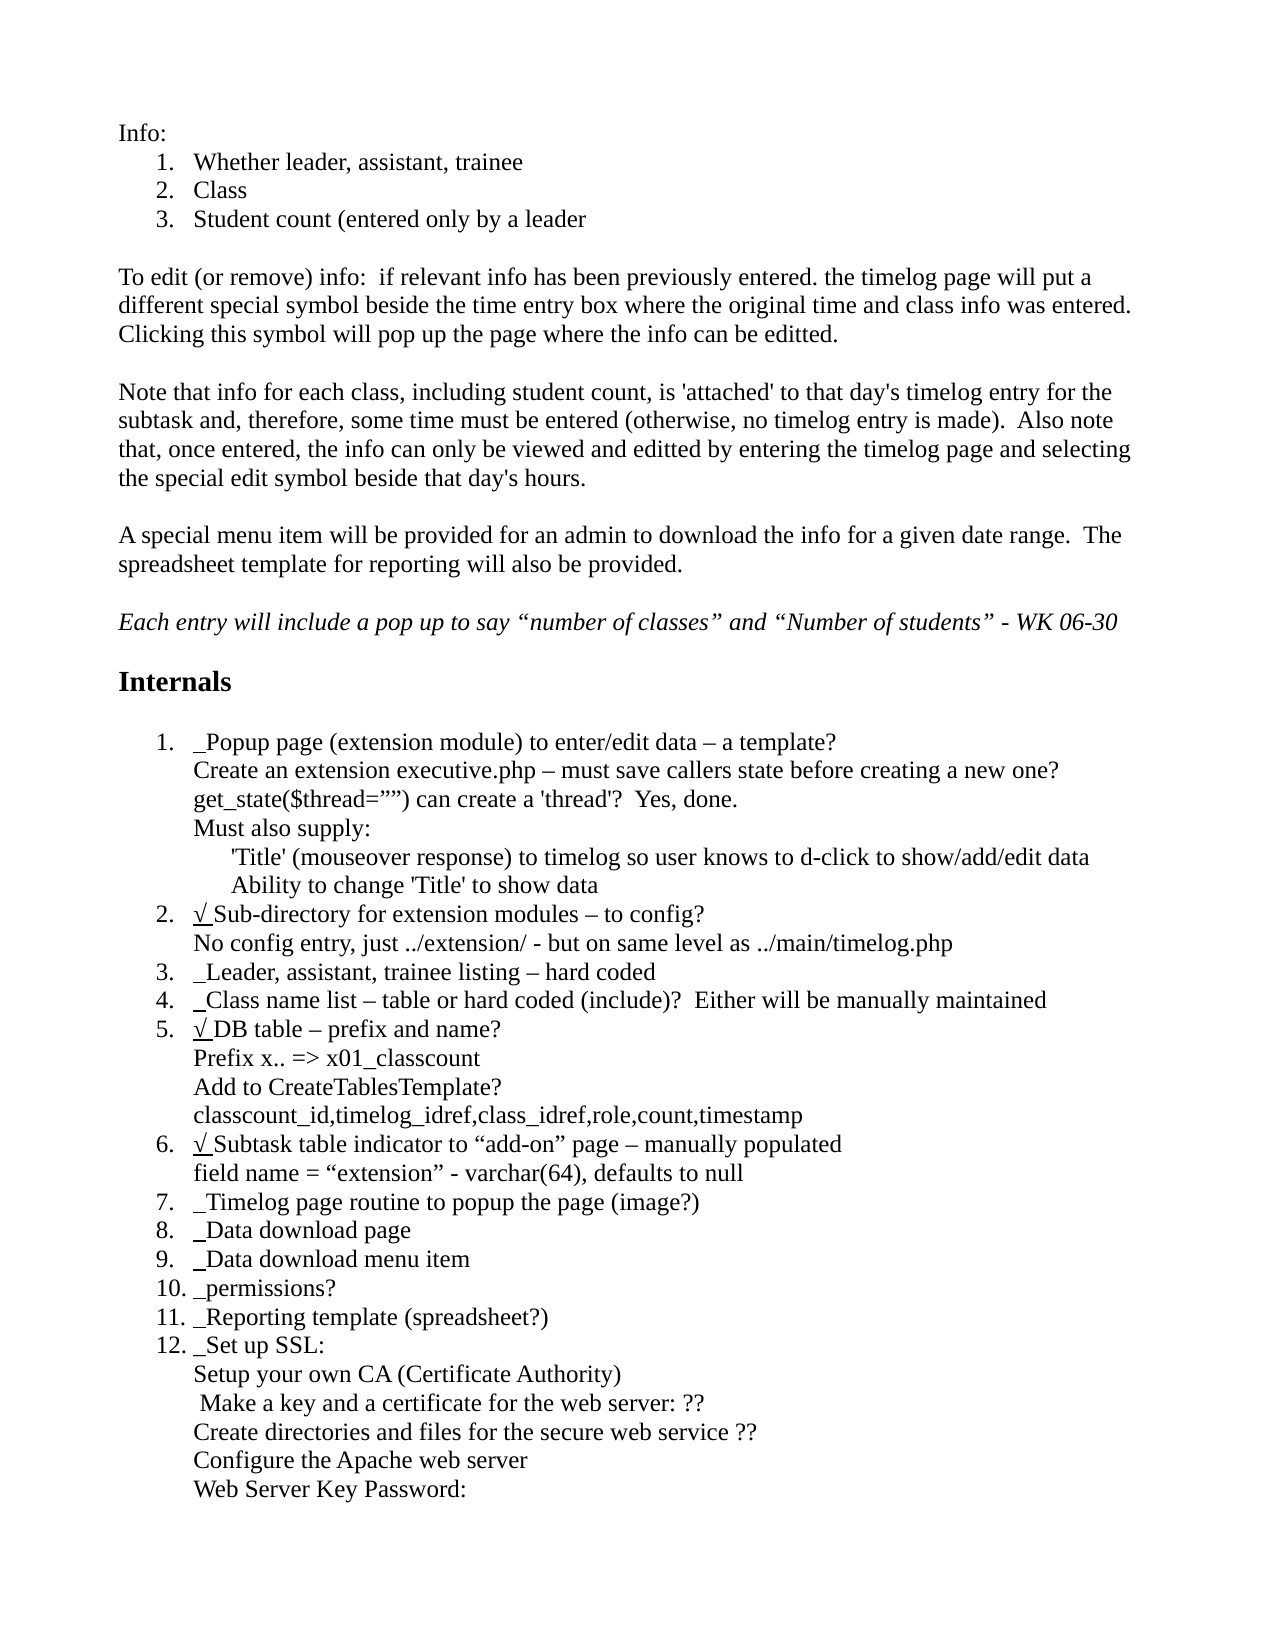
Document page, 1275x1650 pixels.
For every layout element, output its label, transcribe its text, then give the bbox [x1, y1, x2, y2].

list Create an extension executive.php – must save callers state before creating a new one? [156, 755, 1157, 784]
list permissions? [156, 1273, 1157, 1302]
list get_state($thread=””) can create a 'thread'? Yes, done. [156, 784, 1157, 813]
text Note that info for each class, including student count, is 'attached' to that day's timelog entry for the subtask and, therefore, some time must be entered (otherwise, no timelog entry is made). Also note that, once entered, the info can only be viewed and editted by entering the timelog page and selecting the special edit symbol beside that day's hours. [118, 377, 1157, 492]
text To edit (or remove) info: if relevant info has been previously entered. the timelog page will put a different special symbol beside the time entry box where the original time and class info was entered. Clicking this symbol will pop up the page where the info can be editted. [118, 262, 1157, 348]
list Timelog page routine to popup the page (image?) [156, 1187, 1157, 1215]
list Setup your own CA (Certificate Authority) [156, 1359, 1157, 1388]
list Reporting template (spreadsheet?) [156, 1302, 1157, 1330]
list Whether leader, assistant, trainee [156, 147, 1157, 176]
list Configure the Apache web server [156, 1445, 1157, 1474]
list Data download menu item [156, 1244, 1157, 1273]
text Each entry will include a pop up to say “number of classes” and “Number of students” - WK 06-30 [118, 607, 1157, 636]
list √ DB table – prefix and name? [156, 1014, 1157, 1043]
list Popup page (extension module) to enter/edit data – a template? [156, 727, 1157, 755]
list Must also supply: [156, 813, 1157, 842]
list Ability to change 'Title' to show data [193, 870, 1157, 899]
list √ Sub-directory for extension modules – to config? [156, 899, 1157, 928]
list Data download page [156, 1215, 1157, 1244]
list Create directories and files for the secure web service ?? [156, 1417, 1157, 1445]
text A special menu item will be provided for an admin to download the info for a given date range. The spreadsheet template for reporting will also be provided. [118, 521, 1157, 578]
list 'Title' (mouseover response) to timelog so user knows to d-click to show/add/edit data [193, 842, 1157, 870]
list Add to CreateTablesTemplate? [156, 1072, 1157, 1100]
list No config entry, just ../extension/ - but on same level as ../main/timelog.php [156, 928, 1157, 957]
list Student count (entered only by a leader [156, 204, 1157, 233]
list Web Server Key Password: [156, 1474, 1157, 1503]
list Class [156, 176, 1157, 204]
text Internals [118, 664, 1157, 698]
list classcount_id,timelog_idref,class_idref,role,count,timestamp [156, 1100, 1157, 1129]
list Prefix x.. => x01_classcount [156, 1043, 1157, 1072]
list Make a key and a certificate for the web server: ?? [156, 1388, 1157, 1417]
list field name = “extension” - varchar(64), defaults to null [193, 1158, 1157, 1187]
list _Set up SSL: [156, 1330, 1157, 1359]
list Class name list – table or hard coded (include)? Either will be manually maintained [156, 985, 1157, 1014]
text Info: [118, 118, 1157, 147]
list √ Subtask table indicator to “add-on” page – manually populated [156, 1129, 1157, 1158]
list Leader, assistant, trainee listing – hard coded [156, 957, 1157, 985]
